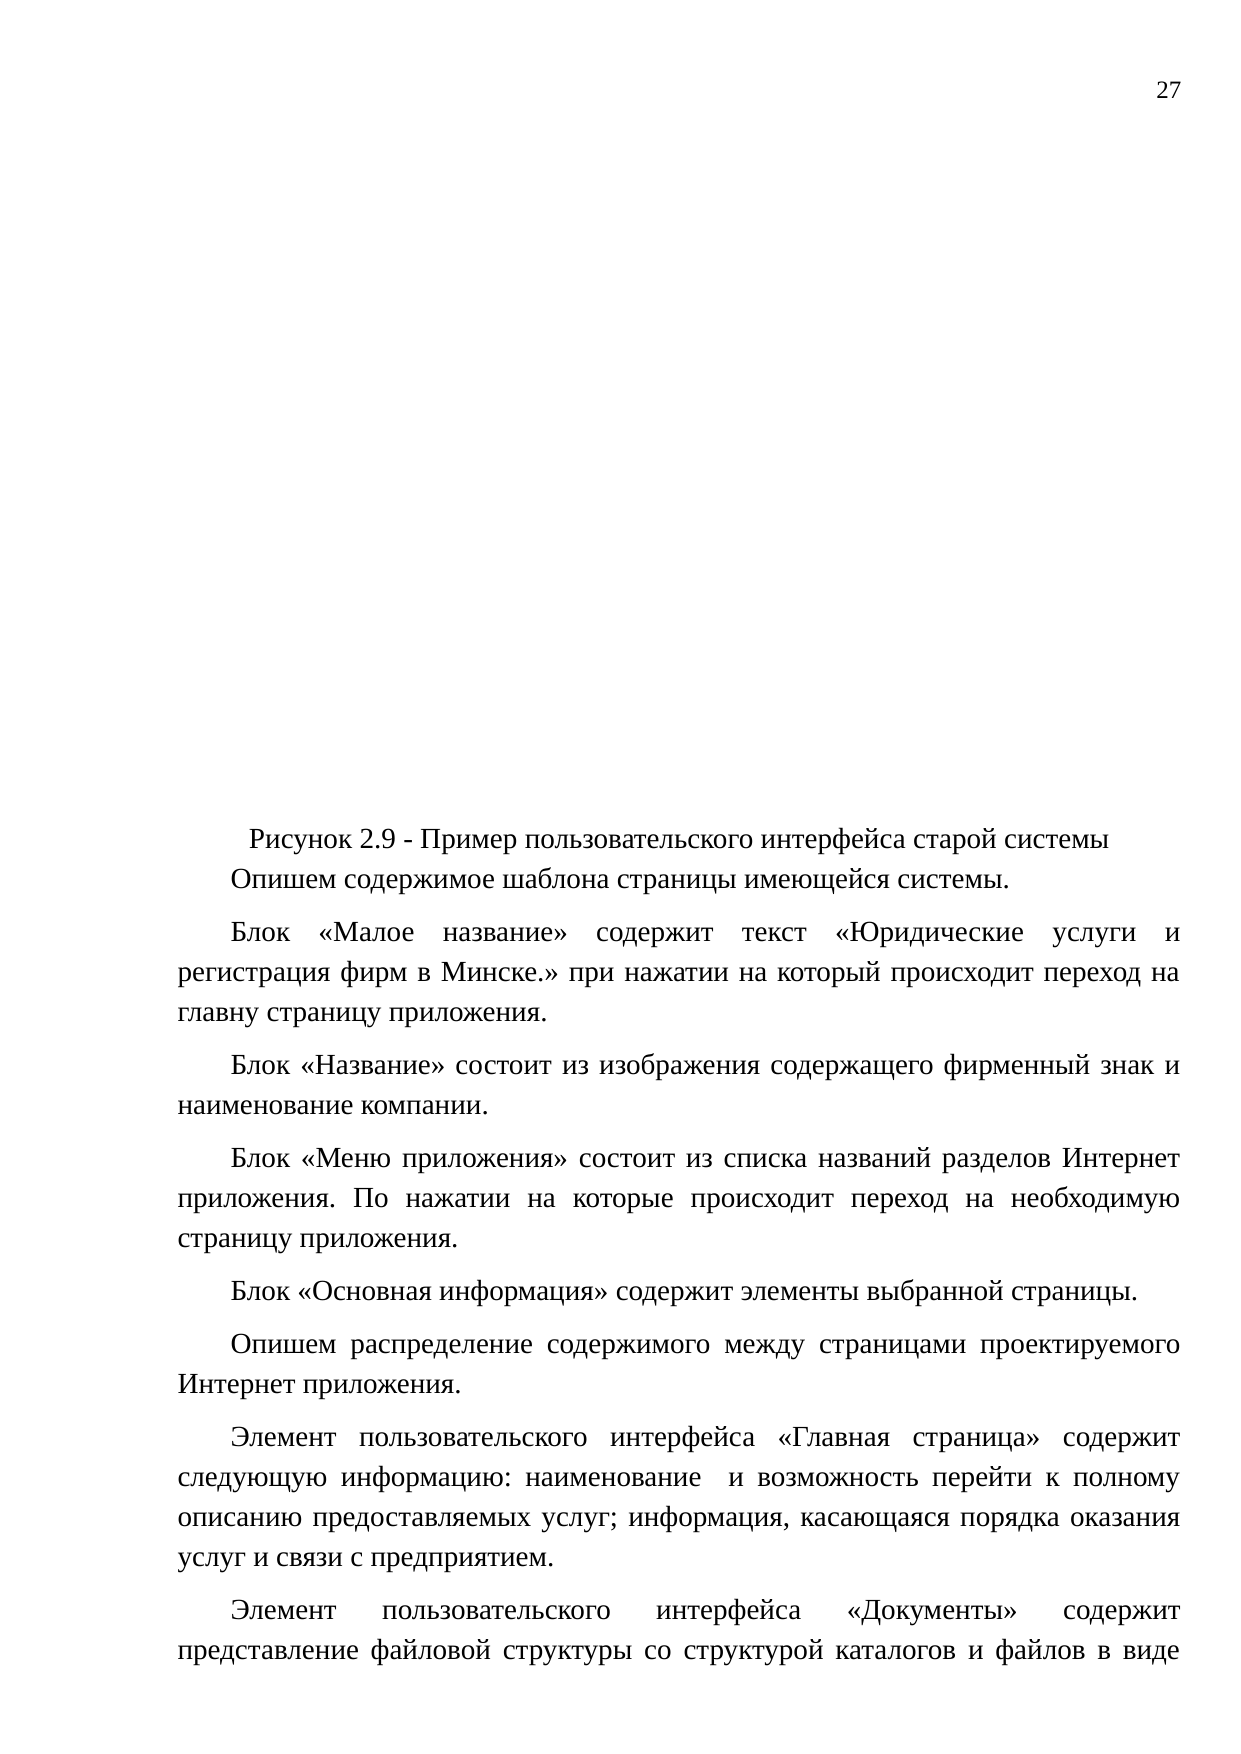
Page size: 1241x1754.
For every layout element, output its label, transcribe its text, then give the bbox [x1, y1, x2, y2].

text Элемент пользовательского интерфейса «Главная страница» содержит следующую информацию: наименование и возможность перейти к полному описанию предоставляемых услуг; информация, касающаяся порядка оказания услуг и связи с предприятием. [177, 1419, 1181, 1573]
text Блок «Малое название» содержит текст «Юридические услуги и регистрация фирм в Минске.» при нажатии на который происходит переход на главну страницу приложения. [177, 914, 1181, 1028]
text Опишем содержимое шаблона страницы имеющейся системы. [177, 118, 1181, 895]
text Элемент пользовательского интерфейса «Документы» содержит представление файловой структуры со структурой каталогов и файлов в виде [177, 1592, 1181, 1666]
text Опишем распределение содержимого между страницами проектируемого Интернет приложения. [177, 1326, 1181, 1399]
text Рисунок 2.9 - Пример пользовательского интерфейса старой системы [194, 131, 1164, 854]
text Блок «Меню приложения» состоит из списка названий разделов Интернет приложения. По нажатии на которые происходит переход на необходимую страницу приложения. [177, 1140, 1181, 1254]
text Блок «Основная информация» содержит элементы выбранной страницы. [177, 1273, 1181, 1307]
text Блок «Название» состоит из изображения содержащего фирменный знак и наименование компании. [177, 1047, 1181, 1121]
